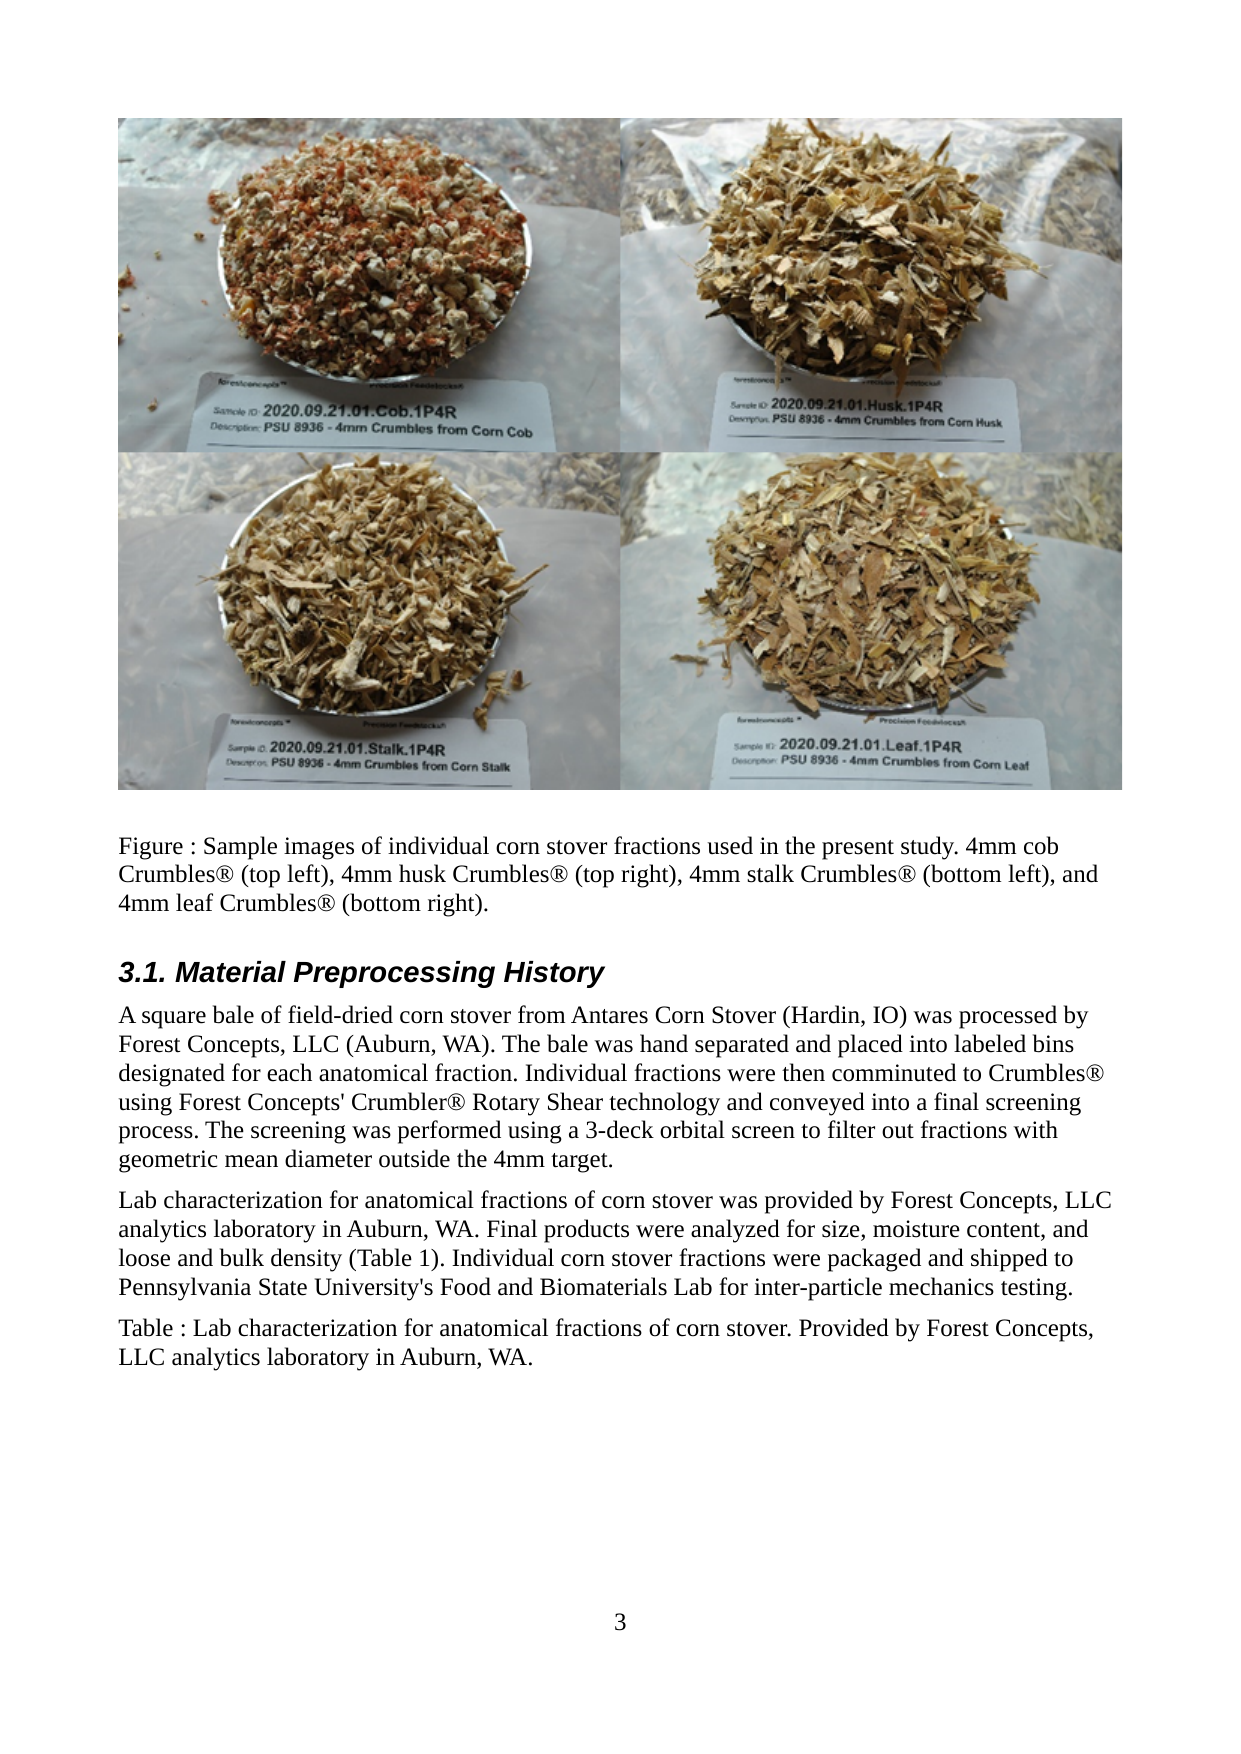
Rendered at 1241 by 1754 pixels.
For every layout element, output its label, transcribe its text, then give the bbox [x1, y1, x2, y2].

subtitle Material Preprocessing History [118, 954, 1122, 988]
text Lab characterization for anatomical fractions of corn stover was provided by Forest Concepts, LLC analytics laboratory in Auburn, WA. Final products were analyzed for size, moisture content, and loose and bulk density (Table 1). Individual corn stover fractions were packaged and shipped to Pennsylvania State University's Food and Biomaterials Lab for inter-particle mechanics testing. [118, 1186, 1122, 1301]
text A square bale of field-dried corn stover from Antares Corn Stover (Hardin, IO) was processed by Forest Concepts, LLC (Auburn, WA). The bale was hand separated and placed into labeled bins designated for each anatomical fraction. Individual fractions were then comminuted to Crumbles® using Forest Concepts' Crumbler® Rotary Shear technology and conveyed into a final screening process. The screening was performed using a 3-deck orbital screen to filter out fractions with geometric mean diameter outside the 4mm target. [118, 1001, 1122, 1173]
text Table : Lab characterization for anatomical fractions of corn stover. Provided by Forest Concepts, LLC analytics laboratory in Auburn, WA. [118, 1313, 1122, 1371]
text Figure : Sample images of individual corn stover fractions used in the present study. 4mm cob Crumbles® (top left), 4mm husk Crumbles® (top right), 4mm stalk Crumbles® (bottom left), and 4mm leaf Crumbles® (bottom right). [118, 831, 1122, 917]
